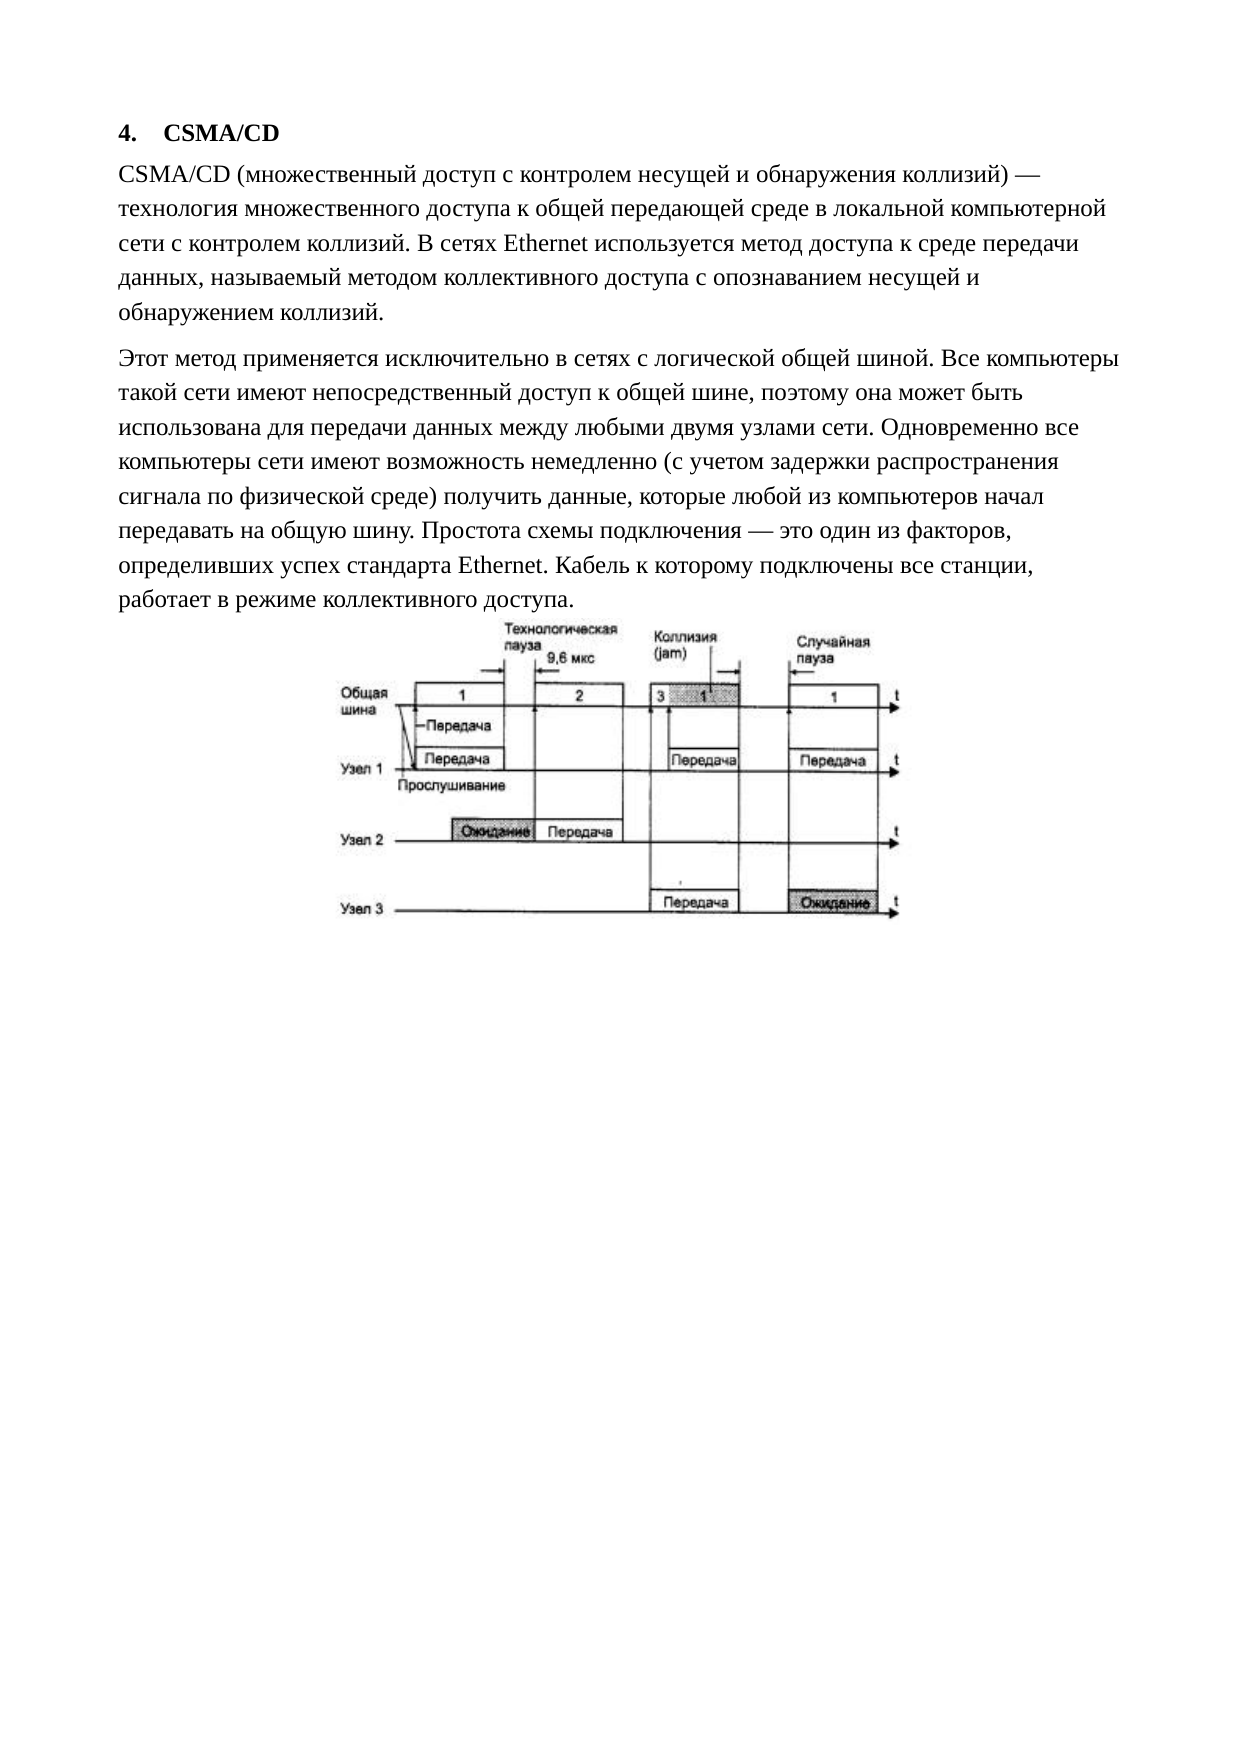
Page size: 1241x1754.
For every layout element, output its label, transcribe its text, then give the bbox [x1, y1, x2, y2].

text Этот метод применяется исключительно в сетях с логической общей шиной. Все компьютеры такой сети имеют непосредственный доступ к общей шине, поэтому она может быть использована для передачи данных между любыми двумя узлами сети. Одновременно все компьютеры сети имеют возможность немедленно (с учетом задержки распространения сигнала по физической среде) получить данные, которые любой из компьютеров начал передавать на общую шину. Простота схемы подключения — это один из факторов, определивших успех стандарта Ethernet. Кабель к которому подключены все станции, работает в режиме коллективного доступа. [118, 343, 1122, 613]
text CSMA/CD (множественный доступ с контролем несущей и обнаружения коллизий) — технология множественного доступа к общей передающей среде в локальной компьютерной сети с контролем коллизий. В сетях Ethernet используется метод доступа к среде передачи данных, называемый методом коллективного доступа с опознаванием несущей и обнаружением коллизий. [118, 159, 1122, 325]
subtitle CSMA/CD [118, 118, 1122, 147]
picture [311, 618, 929, 925]
